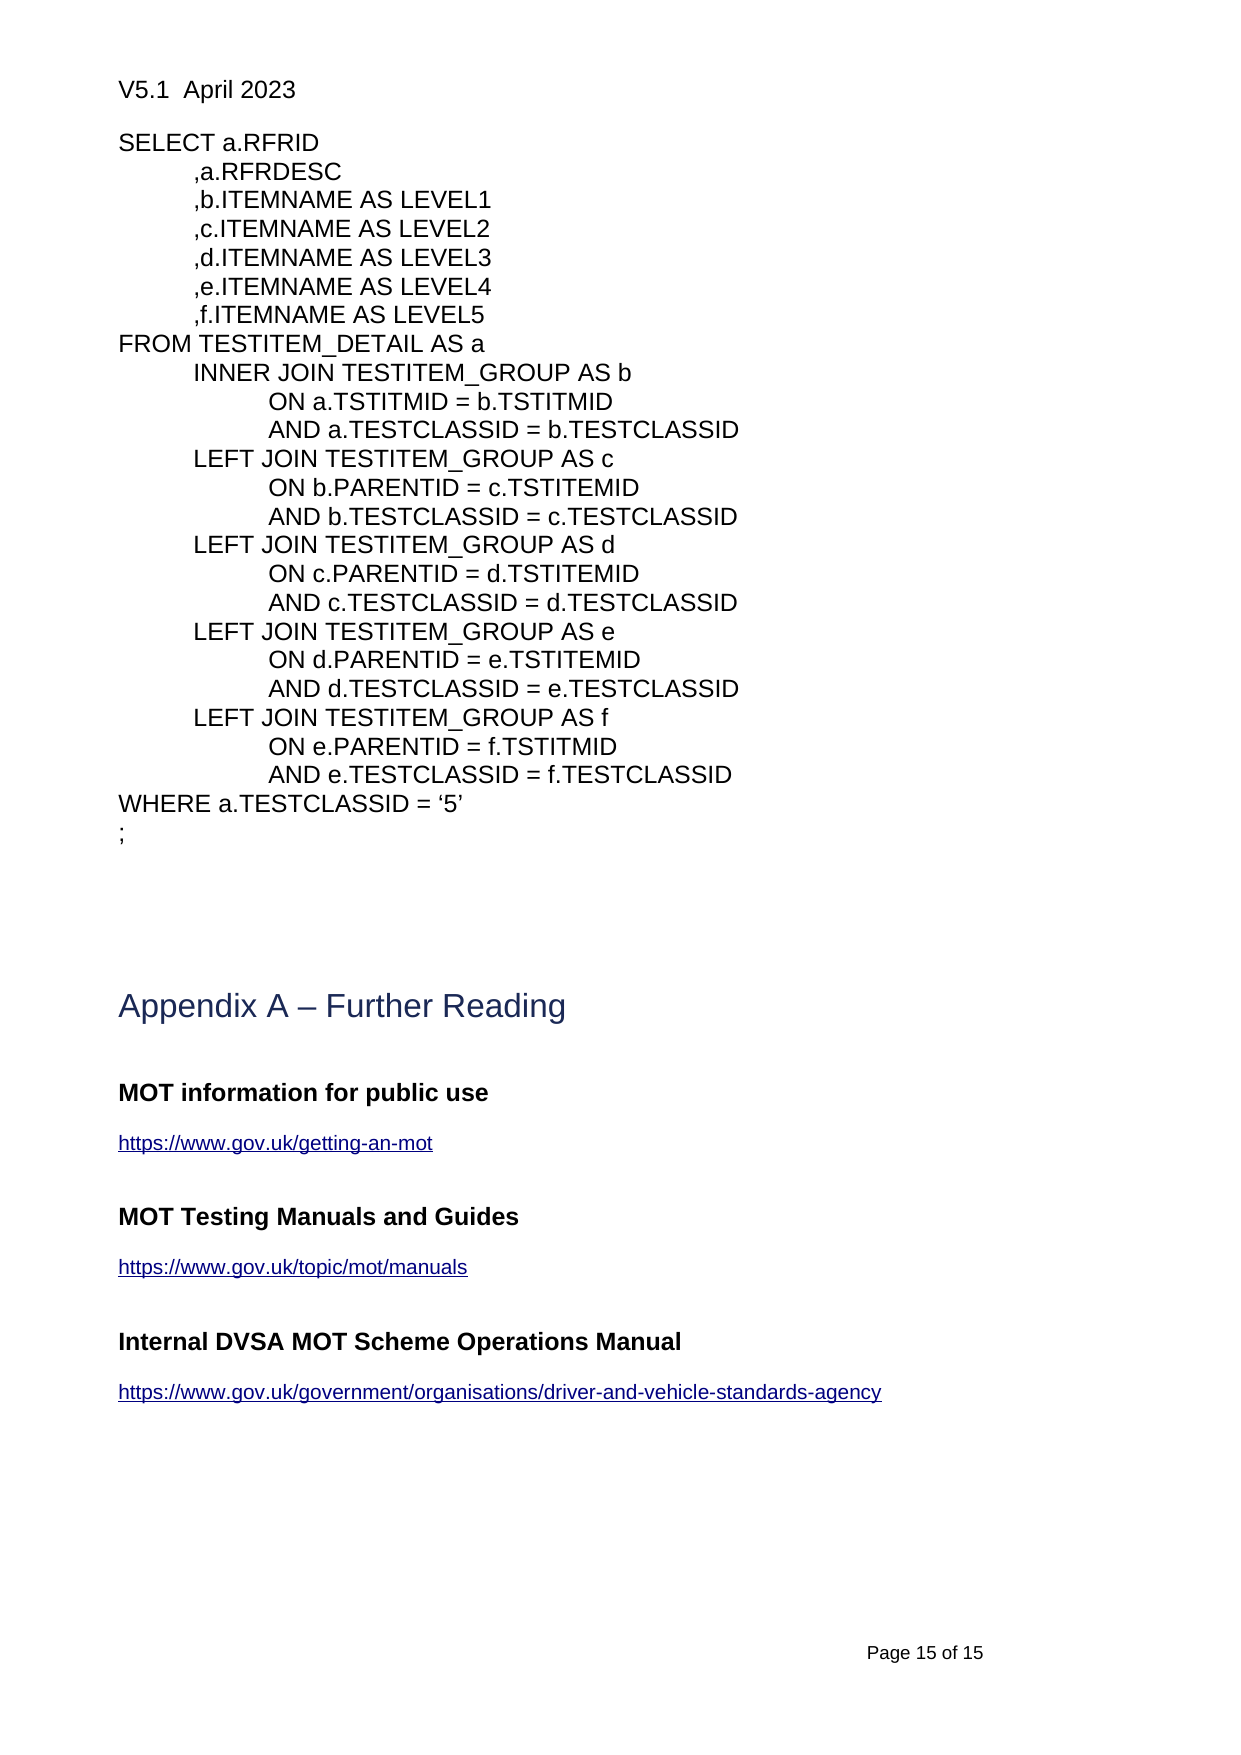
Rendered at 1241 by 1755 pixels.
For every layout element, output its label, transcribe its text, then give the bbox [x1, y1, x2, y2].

text ,d.ITEMNAME AS LEVEL3 [118, 243, 1122, 271]
text AND c.TESTCLASSID = d.TESTCLASSID [118, 588, 1122, 616]
text Internal DVSA MOT Scheme Operations Manual [118, 1327, 1122, 1356]
text WHERE a.TESTCLASSID = ‘5’ [118, 789, 1122, 818]
text AND a.TESTCLASSID = b.TESTCLASSID [118, 415, 1122, 444]
text ON a.TSTITMID = b.TSTITMID [118, 386, 1122, 415]
text https://www.gov.uk/getting-an-mot [118, 1130, 1122, 1154]
text MOT Testing Manuals and Guides [118, 1202, 1122, 1231]
text ; [118, 818, 1122, 846]
text ,b.ITEMNAME AS LEVEL1 [118, 185, 1122, 214]
text AND d.TESTCLASSID = e.TESTCLASSID [118, 674, 1122, 703]
text AND e.TESTCLASSID = f.TESTCLASSID [118, 760, 1122, 789]
text https://www.gov.uk/government/organisations/driver-and-vehicle-standards-agency [118, 1379, 1122, 1403]
text AND b.TESTCLASSID = c.TESTCLASSID [118, 501, 1122, 530]
text ON e.PARENTID = f.TSTITMID [118, 731, 1122, 760]
text MOT information for public use [118, 1078, 1122, 1106]
text ,c.ITEMNAME AS LEVEL2 [118, 214, 1122, 243]
text ,f.ITEMNAME AS LEVEL5 [118, 300, 1122, 329]
text LEFT JOIN TESTITEM_GROUP AS c [118, 444, 1122, 473]
text SELECT a.RFRID [118, 128, 1122, 156]
subtitle Appendix A – Further Reading [118, 986, 1122, 1025]
text https://www.gov.uk/topic/mot/manuals [118, 1255, 1122, 1279]
text LEFT JOIN TESTITEM_GROUP AS f [118, 703, 1122, 731]
text ON b.PARENTID = c.TSTITEMID [118, 473, 1122, 501]
text FROM TESTITEM_DETAIL AS a [118, 329, 1122, 358]
text LEFT JOIN TESTITEM_GROUP AS d [118, 530, 1122, 559]
text ,e.ITEMNAME AS LEVEL4 [118, 271, 1122, 300]
text LEFT JOIN TESTITEM_GROUP AS e [118, 616, 1122, 645]
text ,a.RFRDESC [118, 156, 1122, 185]
text ON c.PARENTID = d.TSTITEMID [118, 559, 1122, 588]
text ON d.PARENTID = e.TSTITEMID [118, 645, 1122, 674]
text INNER JOIN TESTITEM_GROUP AS b [118, 358, 1122, 386]
